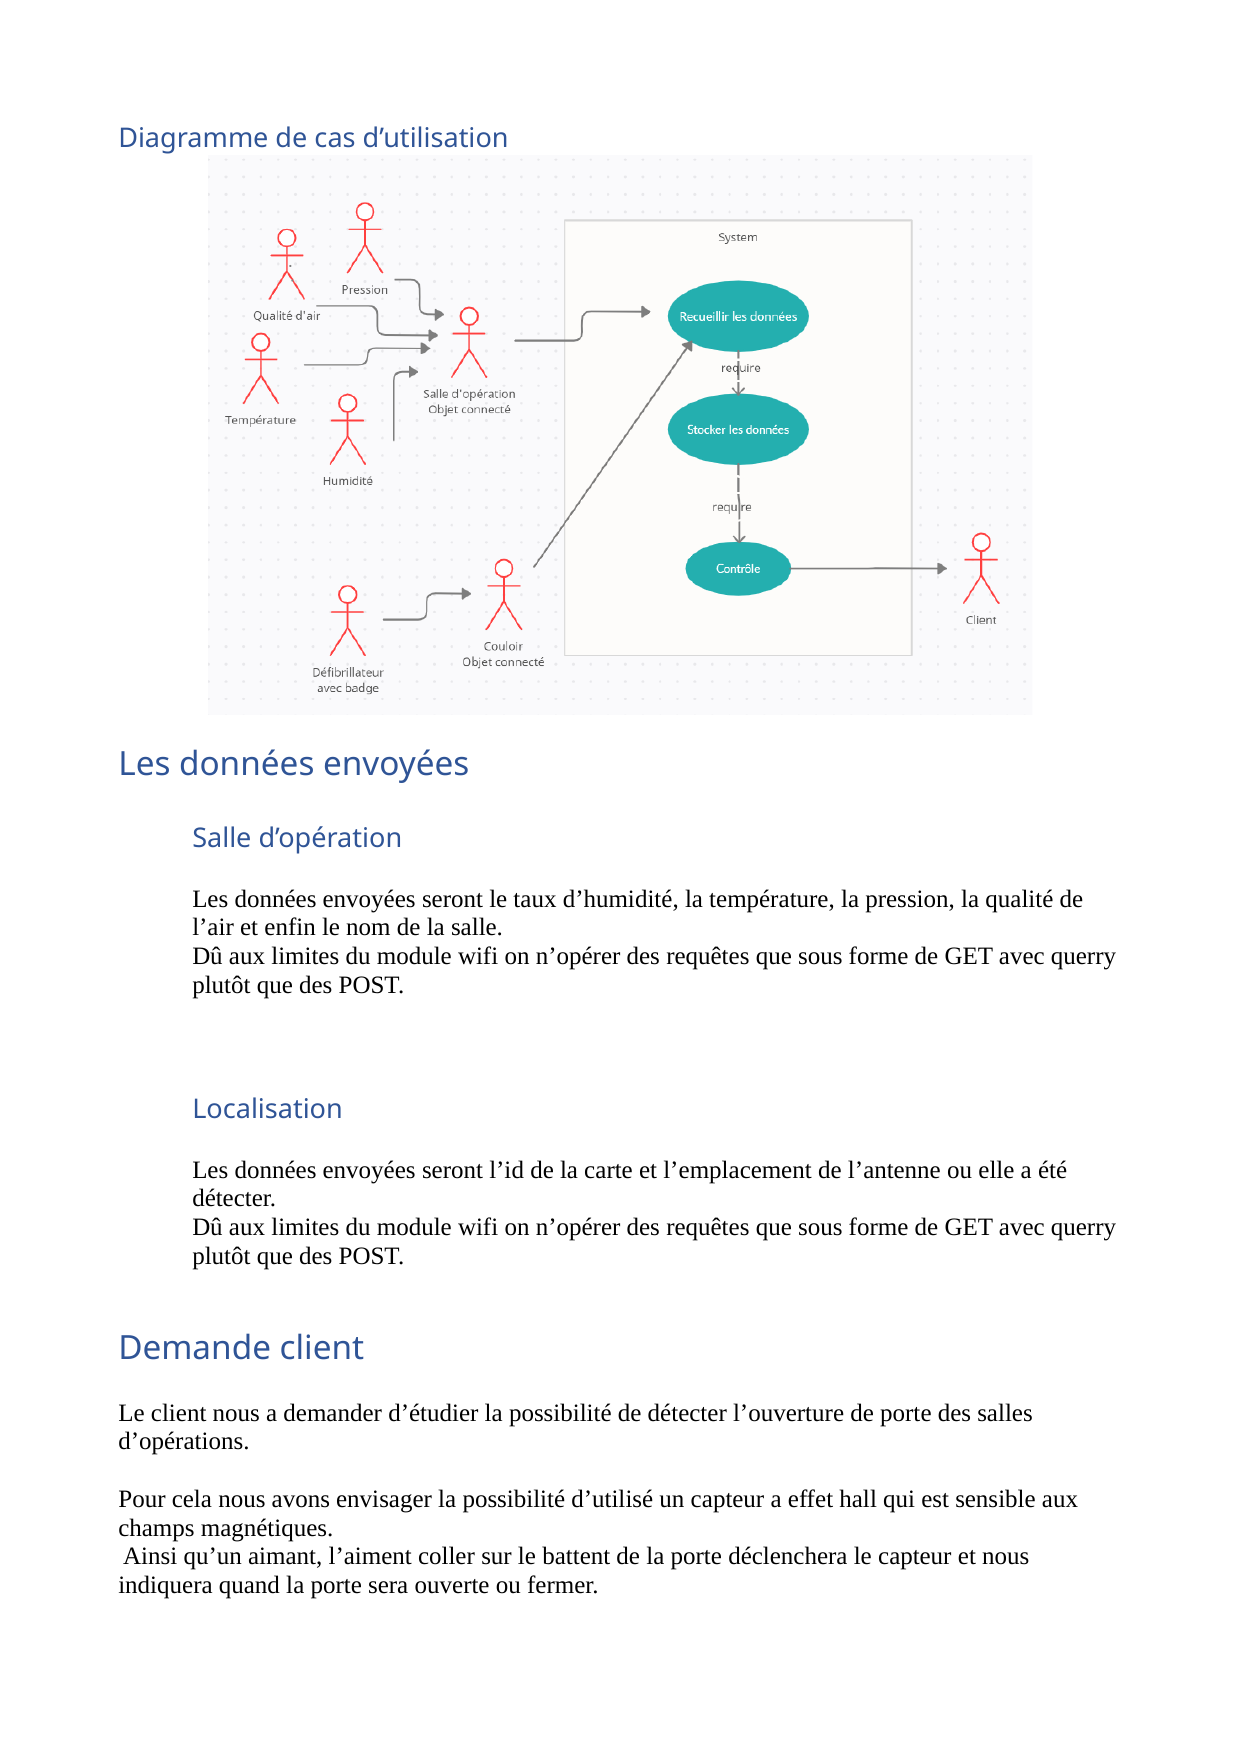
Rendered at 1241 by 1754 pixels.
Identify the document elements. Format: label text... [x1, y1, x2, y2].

subtitle Les données envoyées [118, 740, 1122, 785]
text Pour cela nous avons envisager la possibilité d’utilisé un capteur a effet hall qui est sensible aux champs magnétiques. [118, 1484, 1122, 1541]
subtitle Salle d’opération [118, 818, 1122, 855]
subtitle Diagramme de cas d’utilisation [118, 118, 1122, 155]
subtitle Localisation [118, 1089, 1122, 1126]
subtitle Demande client [118, 1323, 1122, 1369]
text Les données envoyées seront le taux d’humidité, la température, la pression, la qualité de l’air et enfin le nom de la salle. [192, 884, 1122, 941]
text Le client nous a demander d’étudier la possibilité de détecter l’ouverture de porte des salles d’opérations. [118, 1398, 1122, 1455]
text Les données envoyées seront l’id de la carte et l’emplacement de l’antenne ou elle a été détecter. [192, 1155, 1122, 1212]
text Ainsi qu’un aimant, l’aiment coller sur le battent de la porte déclenchera le capteur et nous indiquera quand la porte sera ouverte ou fermer. [118, 1541, 1122, 1599]
text Dû aux limites du module wifi on n’opérer des requêtes que sous forme de GET avec querry plutôt que des POST. [192, 941, 1122, 999]
text Dû aux limites du module wifi on n’opérer des requêtes que sous forme de GET avec querry plutôt que des POST. [192, 1212, 1122, 1270]
